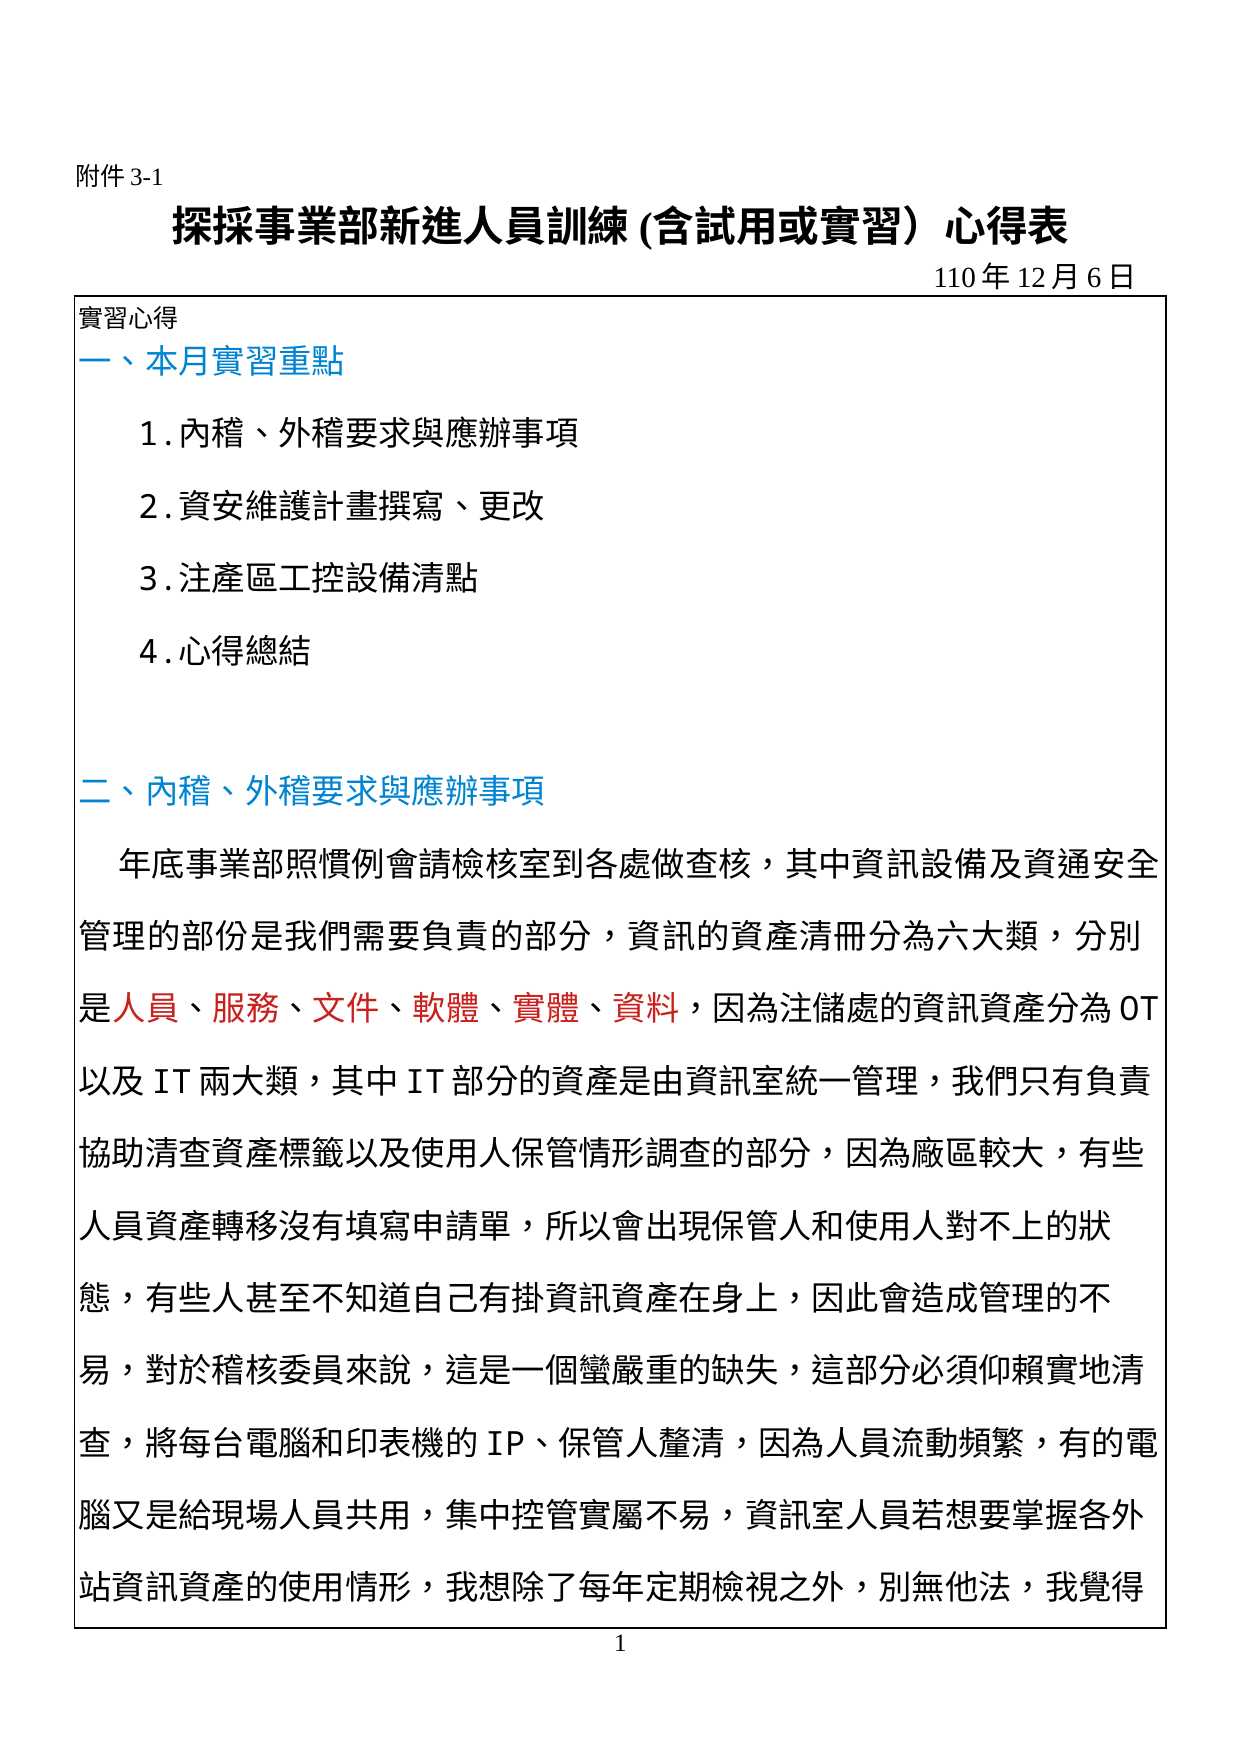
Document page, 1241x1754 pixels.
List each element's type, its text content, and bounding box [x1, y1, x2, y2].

text 110年12月6日 [75, 253, 1136, 295]
text 1 [75, 1629, 1165, 1657]
table_header 實習心得 一、本月實習重點 1.內稽、外稽要求與應辦事項 2.資安維護計畫撰寫、更改 3.注產區工控設備清點 4.心得總結 二、內稽、外稽要求與應辦事項 年底事業部照慣例會請檢核室到各處做查核，其中資訊設備及資通安全管理的部份是我們需要負責的部分，資訊的資產清冊分為六大類，分別是人員、服務、文件、軟體、實體、資料，因為注儲處的資訊資產分為OT以及IT兩大類，其中IT部分的資產是由資訊室統一管理，我們只有負責協助清查資產標籤以及使用人保管情形調查的部分，因為廠區較大，有些人員資產轉移沒有填寫申請單，所以會出現保管人和使用人對不上的狀態，有些人甚至不知道自己有掛資訊資產在身上，因此會造成管理的不易，對於稽核委員來說，這是一個蠻嚴重的缺失，這部分必須仰賴實地清查，將每台電腦和印表機的IP、保管人釐清，因為人員流動頻繁，有的電腦又是給現場人員共用，集中控管實屬不易，資訊室人員若想要掌握各外站資訊資產的使用情形，我想除了每年定期檢視之外，別無他法，我覺得平日的宣導也相當重要，或許透過提醒可以增加人員對於資產移轉以及使用的正確觀念，這是需要資訊室和外站人員共同合作的，透過分工辦理，事情才能處理的事半功倍。 [75, 297, 1165, 1627]
text 探採事業部新進人員訓練 (含試用或實習）心得表 [75, 193, 1165, 253]
text 附件3-1 [75, 157, 1165, 193]
